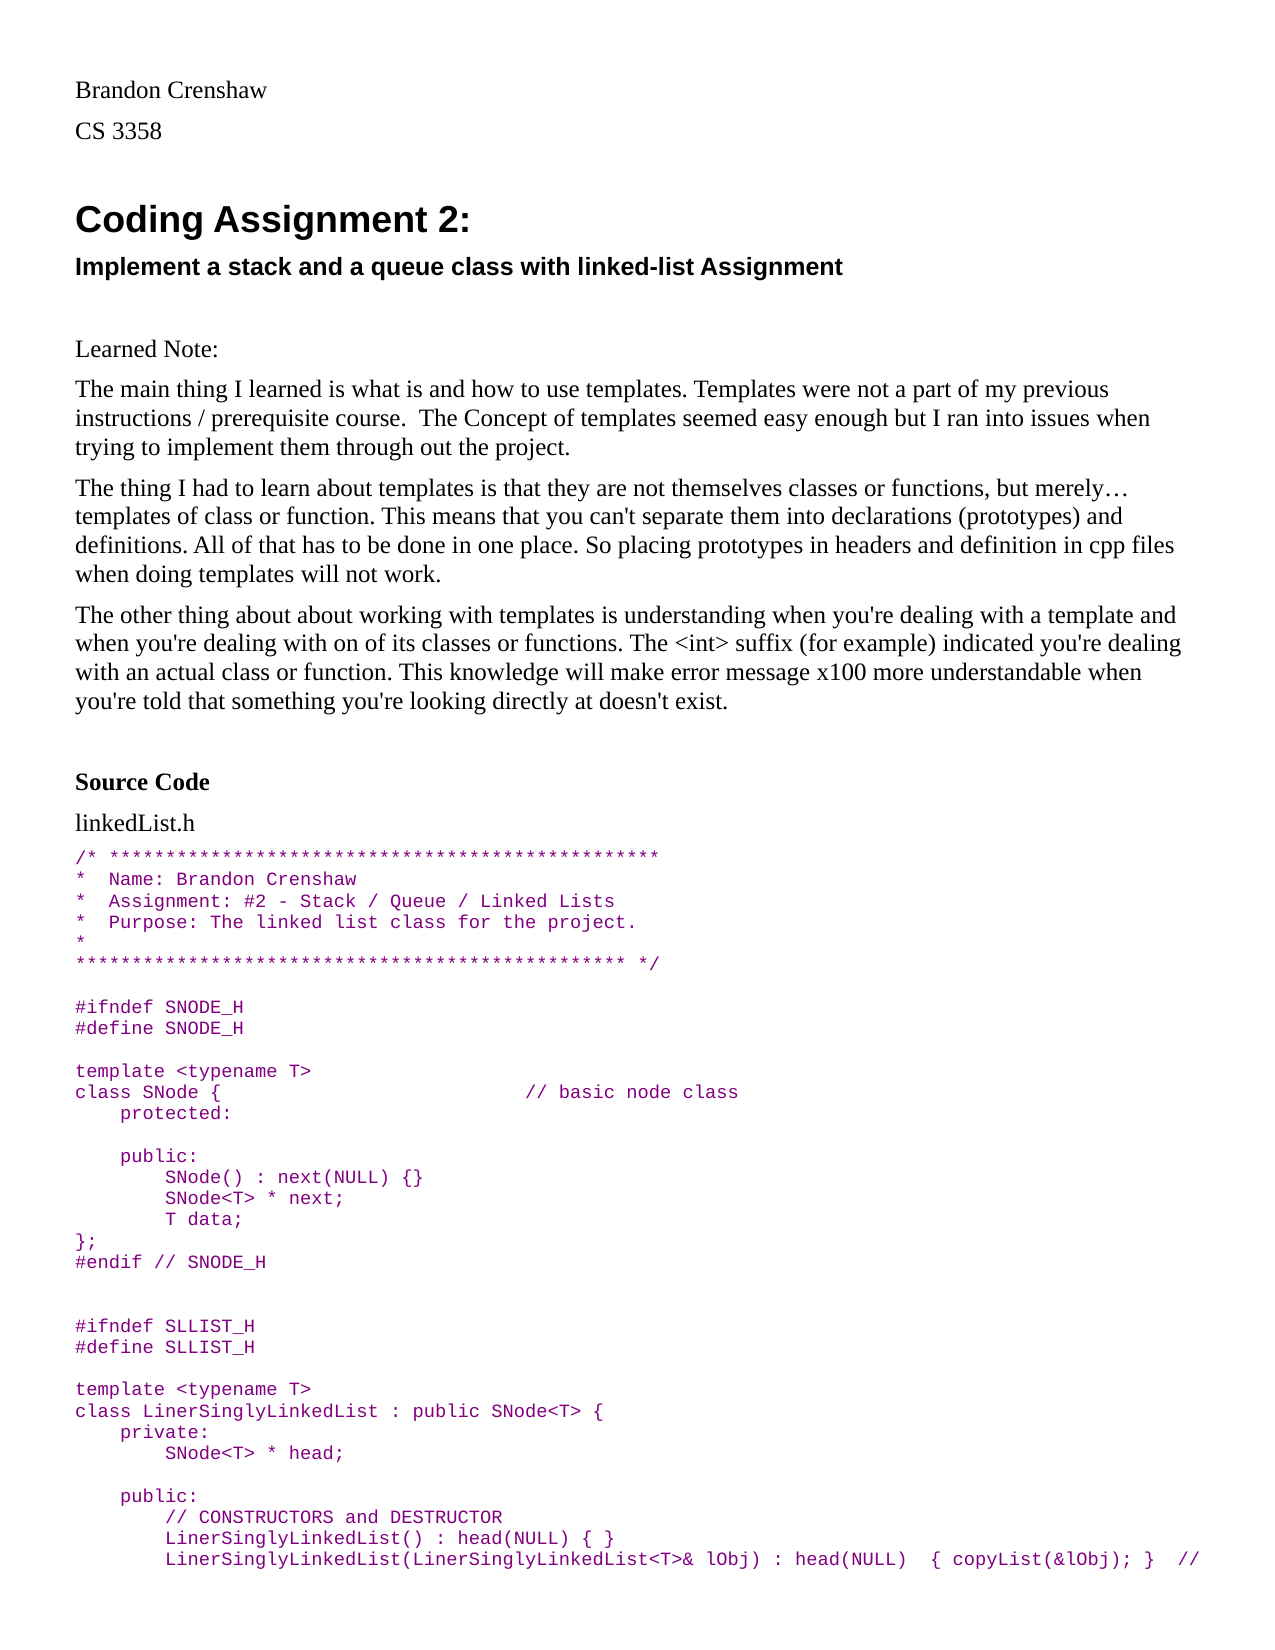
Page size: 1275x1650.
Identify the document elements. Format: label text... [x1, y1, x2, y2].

text Brandon Crenshaw [75, 75, 1200, 104]
text The other thing about about working with templates is understanding when you're dealing with a template and when you're dealing with on of its classes or functions. The <int> suffix (for example) indicated you're dealing with an actual class or function. This knowledge will make error message x100 more understandable when you're told that something you're looking directly at doesn't exist. [75, 600, 1200, 715]
text Source Code [75, 767, 1200, 796]
text linkedList.h [75, 808, 1200, 837]
text The thing I had to learn about templates is that they are not themselves classes or functions, but merely… templates of class or function. This means that you can't separate them into declarations (prototypes) and definitions. All of that has to be done in one place. So placing prototypes in headers and definition in cpp files when doing templates will not work. [75, 473, 1200, 588]
text Learned Note: [75, 334, 1200, 362]
text The main thing I learned is what is and how to use templates. Templates were not a part of my previous instructions / prerequisite course. The Concept of templates seemed easy enough but I ran into issues when trying to implement them through out the project. [75, 374, 1200, 461]
subtitle Coding Assignment 2: [75, 197, 472, 240]
subtitle Implement a stack and a queue class with linked-list Assignment [75, 252, 1200, 281]
text CS 3358 [75, 116, 1200, 144]
table_header /* ************************************************* * Name: Brandon Crenshaw * Assignment: #2 - Stack / Queue / Linked Lists * Purpose: The linked list class for the project. * ************************************************* */ #ifndef SNODE_H #define SNODE_H template <typename T> class SNode { // basic node class protected: public: SNode() : next(NULL) {} SNode<T> * next; T data; }; #endif // SNODE_H #ifndef SLLIST_H #define SLLIST_H template <typename T> class LinerSinglyLinkedList : public SNode<T> { private: SNode<T> * head; public: // CONSTRUCTORS and DESTRUCTOR LinerSinglyLinkedList() : head(NULL) { } LinerSinglyLinkedList(LinerSinglyLinkedList<T>& lObj) : head(NULL) { copyList(&lObj); } // [75, 849, 1200, 1571]
